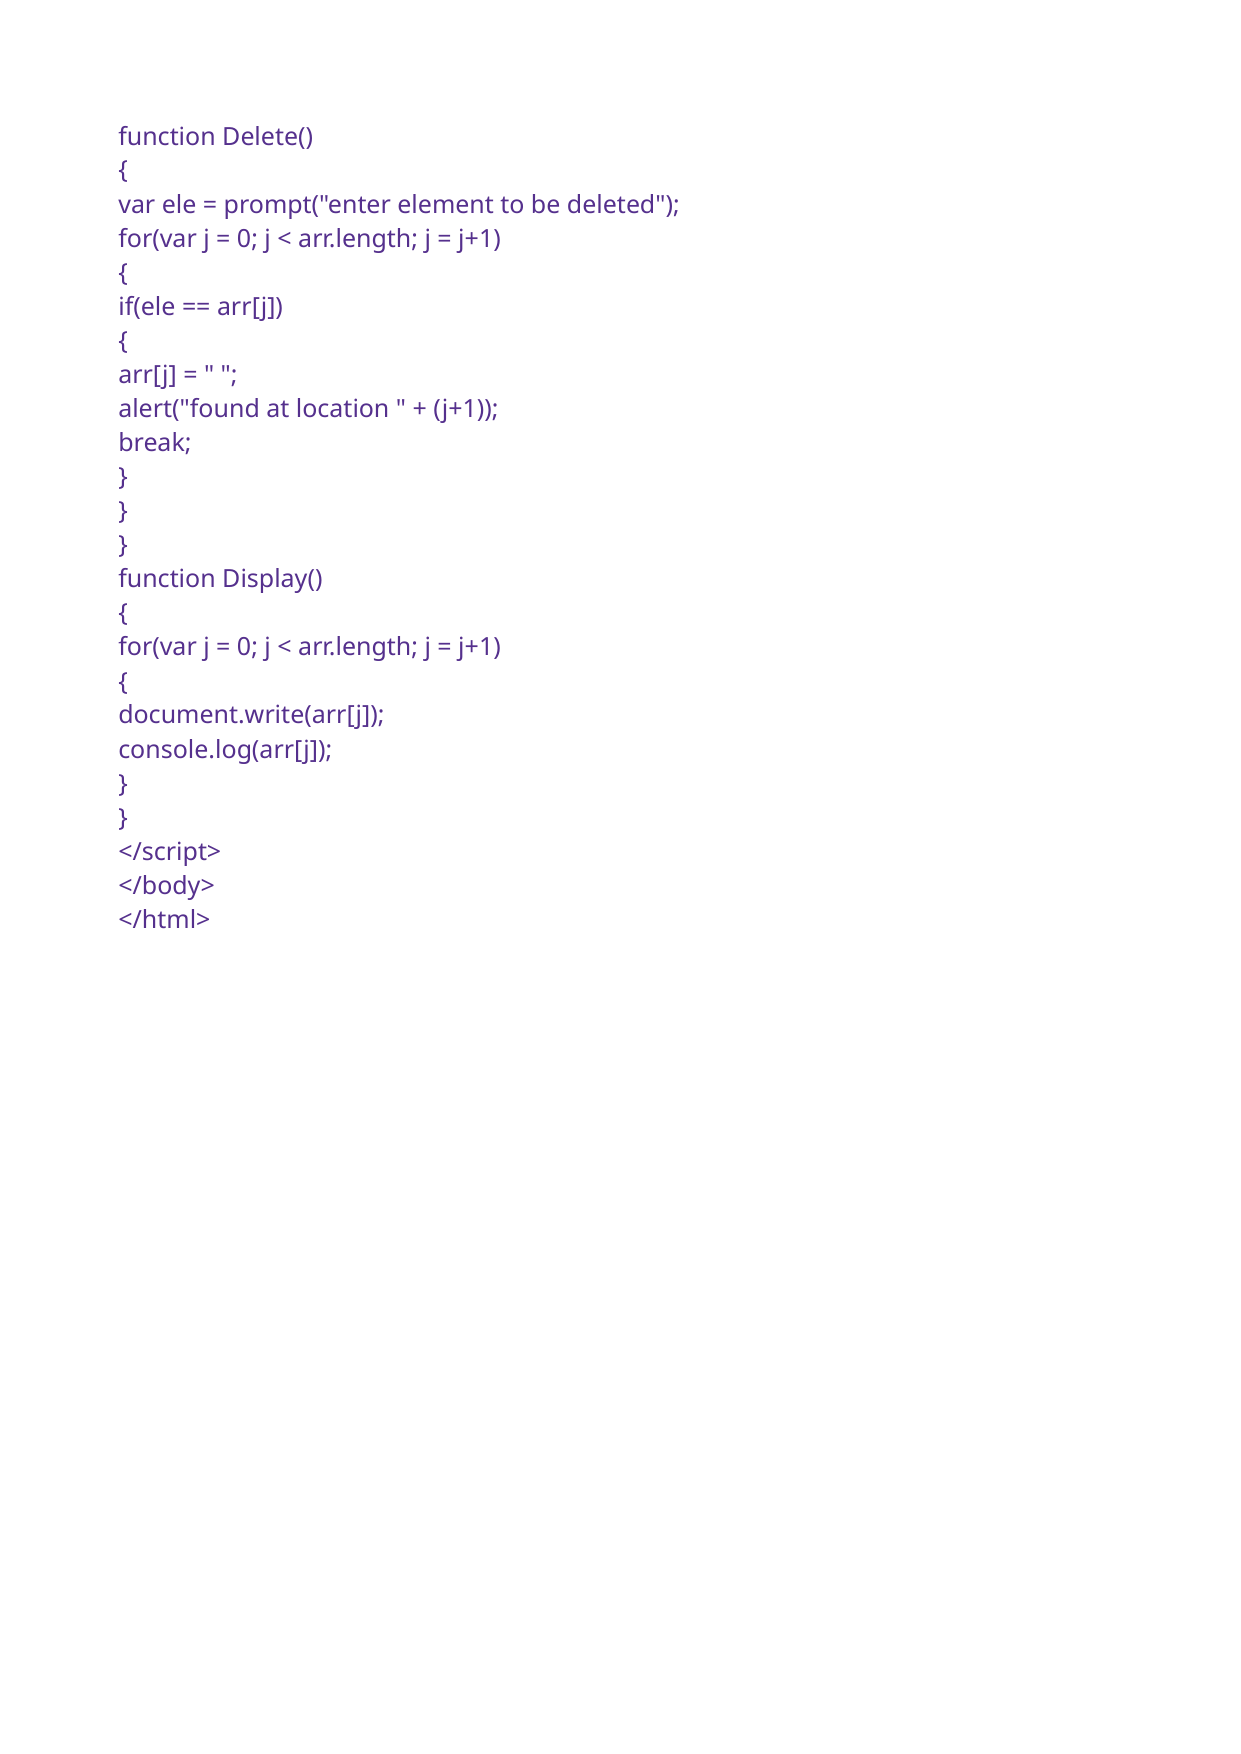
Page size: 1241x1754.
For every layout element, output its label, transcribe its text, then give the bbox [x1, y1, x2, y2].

text </script> [118, 833, 1122, 867]
text for(var j = 0; j < arr.length; j = j+1) [118, 629, 1122, 663]
text </html> [118, 902, 1122, 936]
text { [118, 595, 1122, 629]
text function Display() [118, 561, 1122, 595]
text var ele = prompt("enter element to be deleted"); [118, 186, 1122, 220]
text console.log(arr[j]); [118, 731, 1122, 765]
text for(var j = 0; j < arr.length; j = j+1) [118, 220, 1122, 254]
text if(ele == arr[j]) [118, 288, 1122, 322]
text document.write(arr[j]); [118, 697, 1122, 731]
text { [118, 322, 1122, 357]
text } [118, 459, 1122, 493]
text } [118, 765, 1122, 799]
text function Delete() [118, 118, 1122, 152]
text { [118, 152, 1122, 186]
text alert("found at location " + (j+1)); [118, 391, 1122, 425]
text } [118, 527, 1122, 561]
text } [118, 493, 1122, 527]
text { [118, 663, 1122, 697]
text </body> [118, 867, 1122, 902]
text break; [118, 425, 1122, 459]
text arr[j] = " "; [118, 357, 1122, 391]
text { [118, 254, 1122, 288]
text } [118, 799, 1122, 833]
